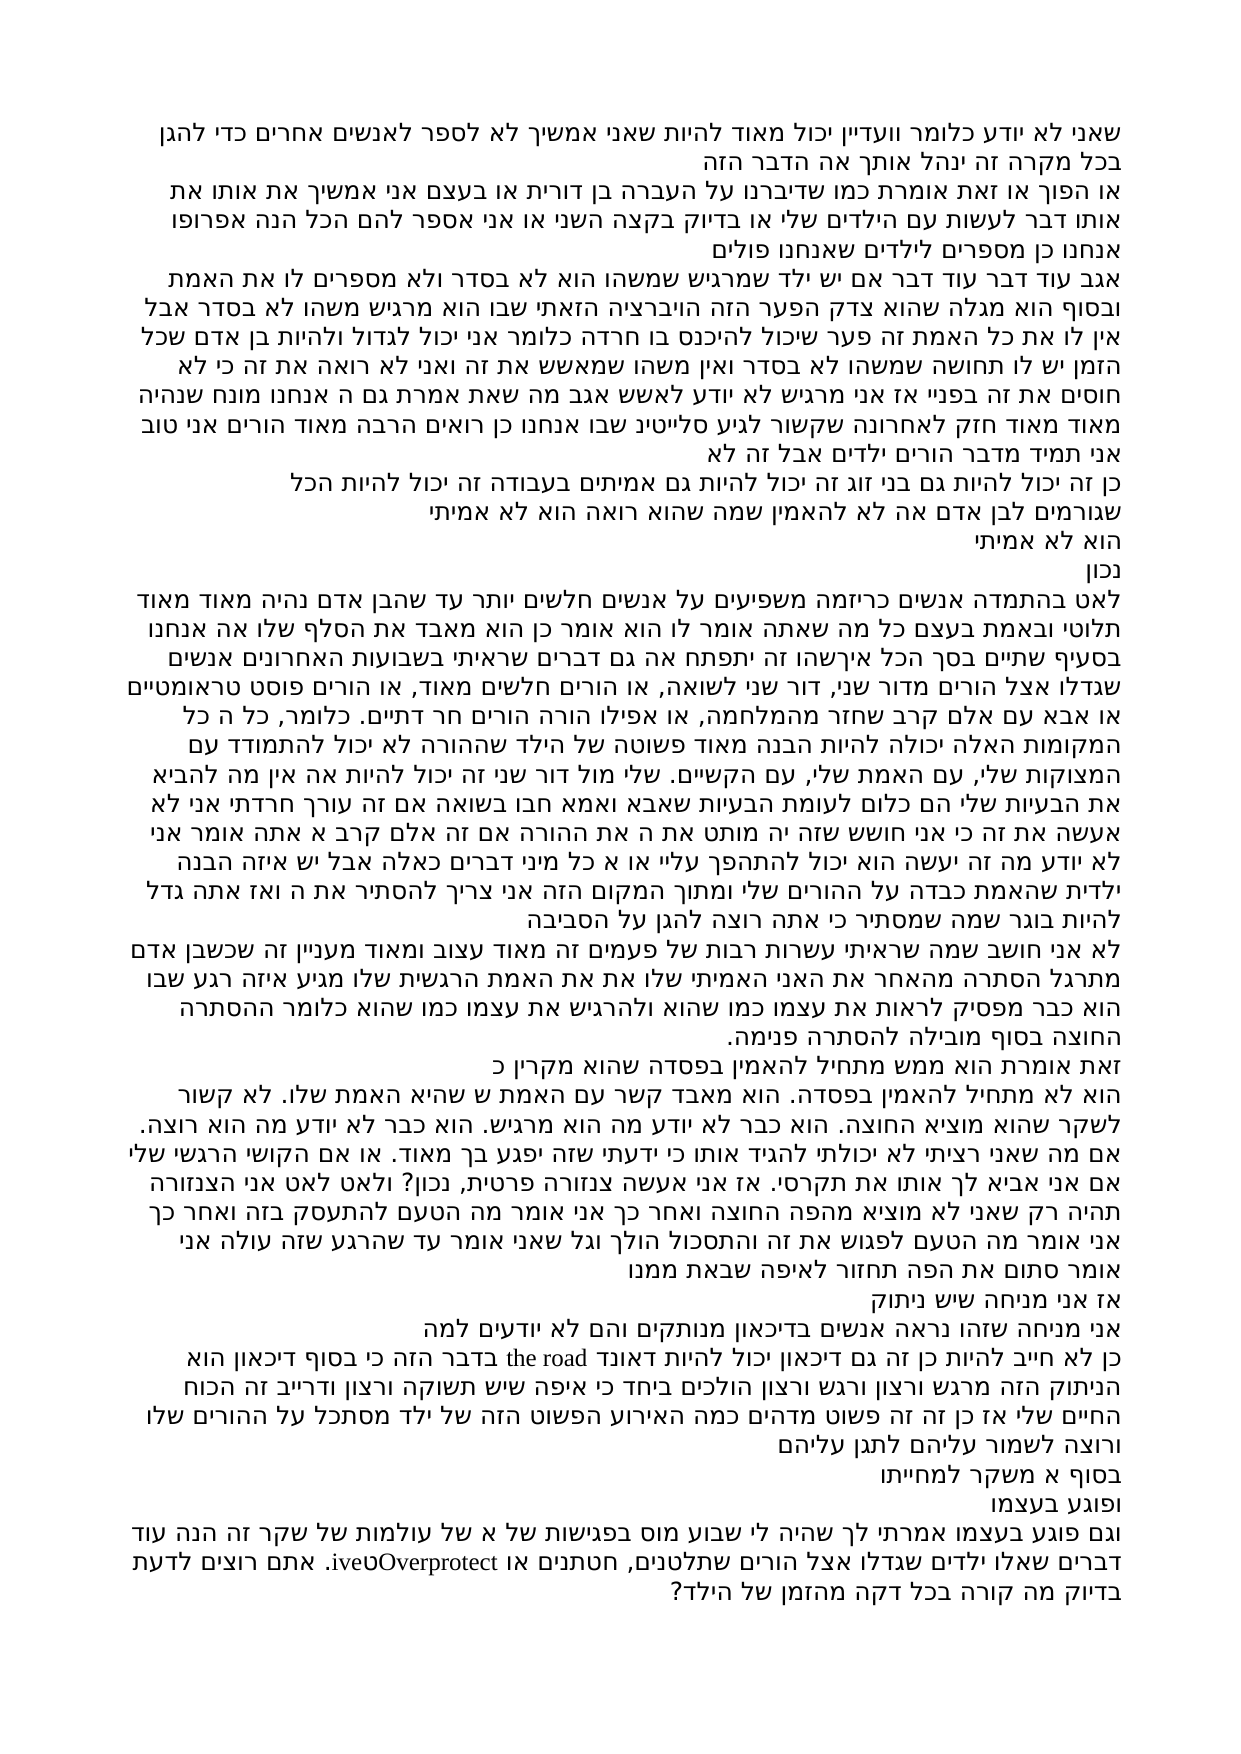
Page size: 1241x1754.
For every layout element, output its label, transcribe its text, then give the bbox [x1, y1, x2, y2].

text אז אני מניחה שיש ניתוק [118, 1285, 1122, 1314]
text או הפוך או זאת אומרת כמו שדיברנו על העברה בן דורית או בעצם אני אמשיך את אותו את אותו דבר לעשות עם הילדים שלי או בדיוק בקצה השני או אני אספר להם הכל הנה אפרופו אנחנו כן מספרים לילדים שאנחנו פולים [118, 176, 1122, 264]
text נכון [118, 556, 1122, 585]
text כן לא חייב להיות כן זה גם דיכאון יכול להיות דאונד the road בדבר הזה כי בסוף דיכאון הוא הניתוק הזה מרגש ורצון ורגש ורצון הולכים ביחד כי איפה שיש תשוקה ורצון ודרייב זה הכוח החיים שלי אז כן זה זה פשוט מדהים כמה האירוע הפשוט הזה של ילד מסתכל על ההורים שלו ורוצה לשמור עליהם לתגן עליהם [118, 1343, 1122, 1460]
text כן זה יכול להיות גם בני זוג זה יכול להיות גם אמיתים בעבודה זה יכול להיות הכל [118, 468, 1122, 497]
text זאת אומרת הוא ממש מתחיל להאמין בפסדה שהוא מקרין כ [118, 1051, 1122, 1081]
text שאני לא יודע כלומר וועדיין יכול מאוד להיות שאני אמשיך לא לספר לאנשים אחרים כדי להגן בכל מקרה זה ינהל אותך אה הדבר הזה [118, 118, 1122, 176]
text בסוף א משקר למחייתו [118, 1460, 1122, 1489]
text ופוגע בעצמו [118, 1489, 1122, 1518]
text אני מניחה שזהו נראה אנשים בדיכאון מנותקים והם לא יודעים למה [118, 1314, 1122, 1343]
text לאט בהתמדה אנשים כריזמה משפיעים על אנשים חלשים יותר עד שהבן אדם נהיה מאוד מאוד תלוטי ובאמת בעצם כל מה שאתה אומר לו הוא אומר כן הוא מאבד את הסלף שלו אה אנחנו בסעיף שתיים בסך הכל איךשהו זה יתפתח אה גם דברים שראיתי בשבועות האחרונים אנשים שגדלו אצל הורים מדור שני, דור שני לשואה, או הורים חלשים מאוד, או הורים פוסט טראומטיים או אבא עם אלם קרב שחזר מהמלחמה, או אפילו הורה הורים חר דתיים. כלומר, כל ה כל המקומות האלה יכולה להיות הבנה מאוד פשוטה של הילד שההורה לא יכול להתמודד עם המצוקות שלי, עם האמת שלי, עם הקשיים. שלי מול דור שני זה יכול להיות אה אין מה להביא את הבעיות שלי הם כלום לעומת הבעיות שאבא ואמא חבו בשואה אם זה עורך חרדתי אני לא אעשה את זה כי אני חושש שזה יה מותט את ה את ההורה אם זה אלם קרב א אתה אומר אני לא יודע מה זה יעשה הוא יכול להתהפך עליי או א כל מיני דברים כאלה אבל יש איזה הבנה ילדית שהאמת כבדה על ההורים שלי ומתוך המקום הזה אני צריך להסתיר את ה ואז אתה גדל להיות בוגר שמה שמסתיר כי אתה רוצה להגן על הסביבה [118, 585, 1122, 935]
text אגב עוד דבר עוד דבר אם יש ילד שמרגיש שמשהו הוא לא בסדר ולא מספרים לו את האמת ובסוף הוא מגלה שהוא צדק הפער הזה הויברציה הזאתי שבו הוא מרגיש משהו לא בסדר אבל אין לו את כל האמת זה פער שיכול להיכנס בו חרדה כלומר אני יכול לגדול ולהיות בן אדם שכל הזמן יש לו תחושה שמשהו לא בסדר ואין משהו שמאשש את זה ואני לא רואה את זה כי לא חוסים את זה בפניי אז אני מרגיש לא יודע לאשש אגב מה שאת אמרת גם ה אנחנו מונח שנהיה מאוד מאוד חזק לאחרונה שקשור לגיע סלייטינ שבו אנחנו כן רואים הרבה מאוד הורים אני טוב אני תמיד מדבר הורים ילדים אבל זה לא [118, 264, 1122, 468]
text שגורמים לבן אדם אה לא להאמין שמה שהוא רואה הוא לא אמיתי [118, 497, 1122, 526]
text הוא לא מתחיל להאמין בפסדה. הוא מאבד קשר עם האמת ש שהיא האמת שלו. לא קשור לשקר שהוא מוציא החוצה. הוא כבר לא יודע מה הוא מרגיש. הוא כבר לא יודע מה הוא רוצה. אם מה שאני רציתי לא יכולתי להגיד אותו כי ידעתי שזה יפגע בך מאוד. או אם הקושי הרגשי שלי אם אני אביא לך אותו את תקרסי. אז אני אעשה צנזורה פרטית, נכון? ולאט לאט אני הצנזורה תהיה רק שאני לא מוציא מהפה החוצה ואחר כך אני אומר מה הטעם להתעסק בזה ואחר כך אני אומר מה הטעם לפגוש את זה והתסכול הולך וגל שאני אומר עד שהרגע שזה עולה אני אומר סתום את הפה תחזור לאיפה שבאת ממנו [118, 1081, 1122, 1285]
text וגם פוגע בעצמו אמרתי לך שהיה לי שבוע מוס בפגישות של א של עולמות של שקר זה הנה עוד דברים שאלו ילדים שגדלו אצל הורים שתלטנים, חטתנים או Overprotectטive. אתם רוצים לדעת בדיוק מה קורה בכל דקה מהזמן של הילד? [118, 1518, 1122, 1606]
text הוא לא אמיתי [118, 526, 1122, 556]
text לא אני חושב שמה שראיתי עשרות רבות של פעמים זה מאוד עצוב ומאוד מעניין זה שכשבן אדם מתרגל הסתרה מהאחר את האני האמיתי שלו את את האמת הרגשית שלו מגיע איזה רגע שבו הוא כבר מפסיק לראות את עצמו כמו שהוא ולהרגיש את עצמו כמו שהוא כלומר ההסתרה החוצה בסוף מובילה להסתרה פנימה. [118, 935, 1122, 1051]
